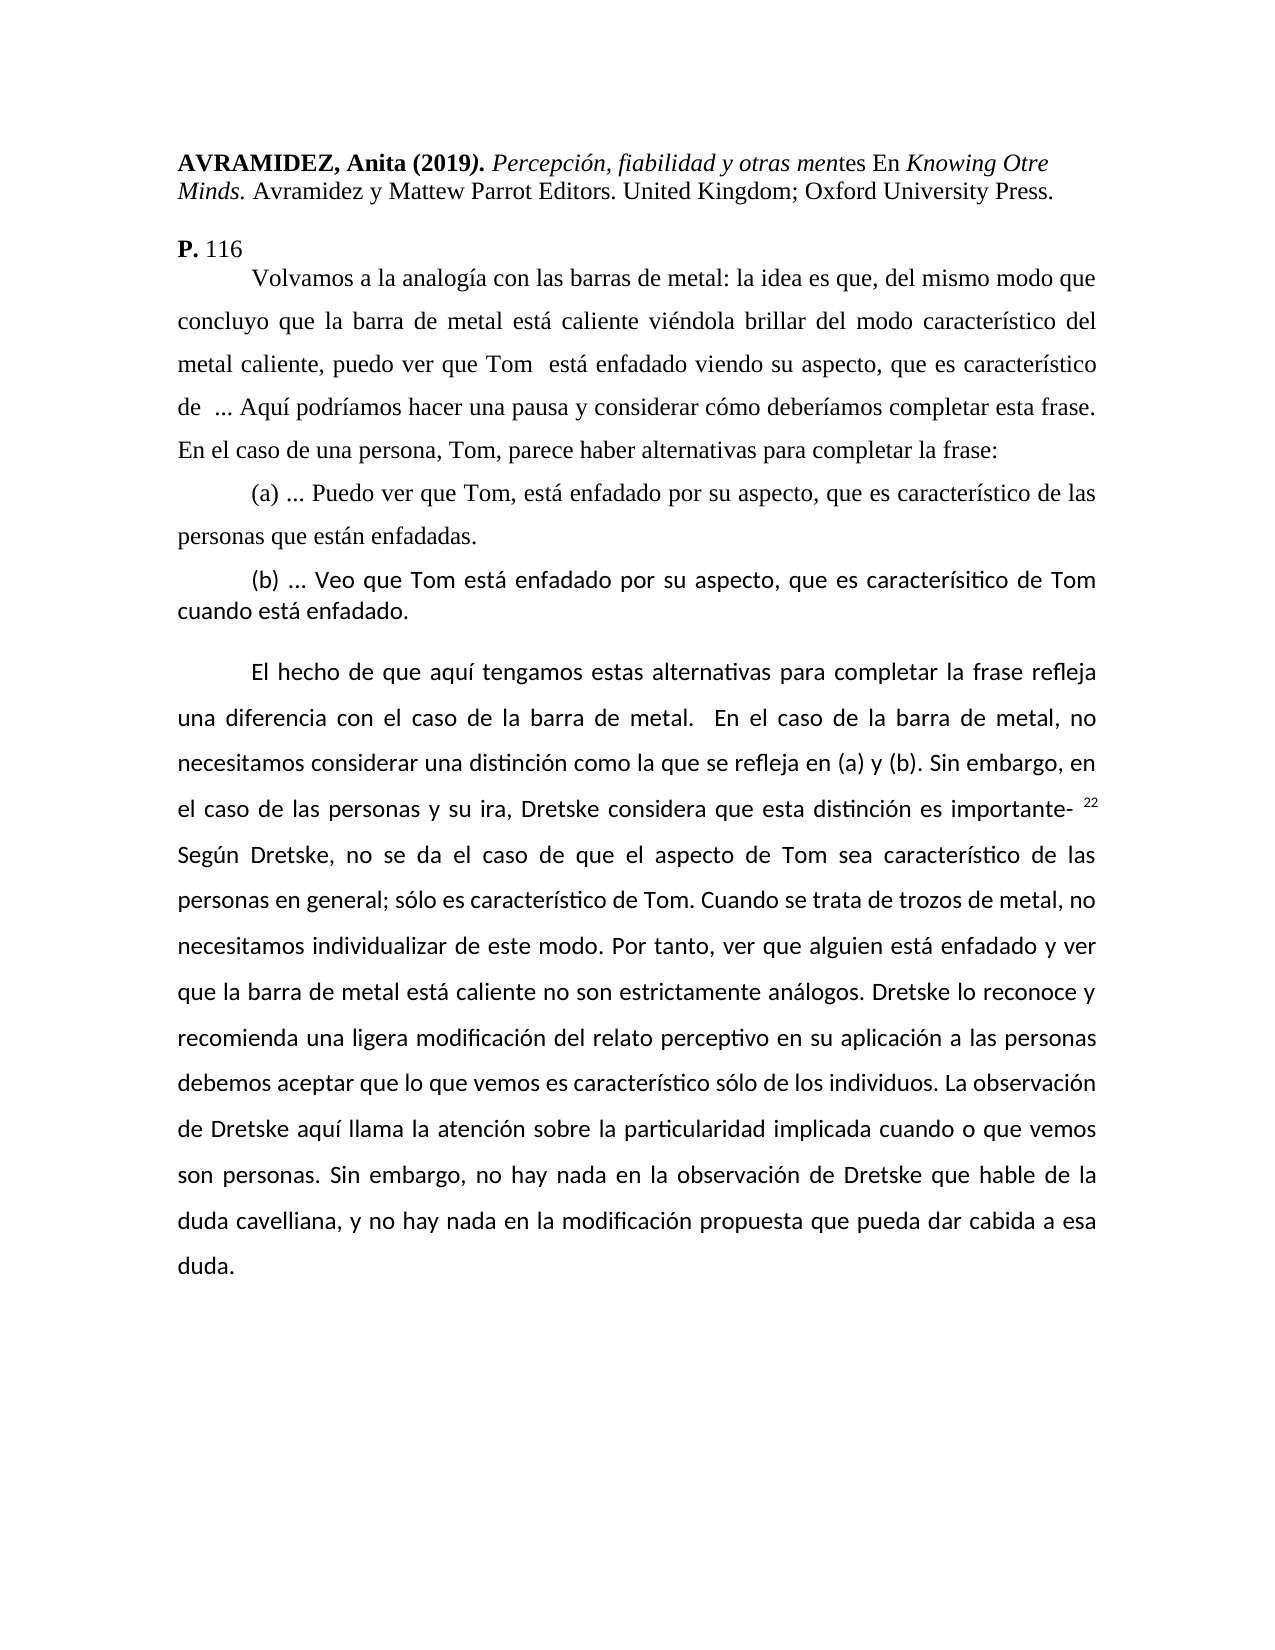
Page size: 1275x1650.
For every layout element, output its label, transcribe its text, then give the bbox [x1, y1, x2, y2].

text Volvamos a la analogía con las barras de metal: la idea es que, del mismo modo que concluyo que la barra de metal está caliente viéndola brillar del modo característico del metal caliente, puedo ver que Tom está enfadado viendo su aspecto, que es característico de ... Aquí podríamos hacer una pausa y considerar cómo deberíamos completar esta frase. En el caso de una persona, Tom, parece haber alternativas para completar la frase: [177, 263, 1098, 464]
text P. 116 [177, 234, 1098, 263]
text El hecho de que aquí tengamos estas alternativas para completar la frase refleja una diferencia con el caso de la barra de metal. En el caso de la barra de metal, no necesitamos considerar una distinción como la que se refleja en (a) y (b). Sin embargo, en el caso de las personas y su ira, Dretske considera que esta distinción es importante- 22 Según Dretske, no se da el caso de que el aspecto de Tom sea característico de las personas en general; sólo es característico de Tom. Cuando se trata de trozos de metal, no necesitamos individualizar de este modo. Por tanto, ver que alguien está enfadado y ver que la barra de metal está caliente no son estrictamente análogos. Dretske lo reconoce y recomienda una ligera modificación del relato perceptivo en su aplicación a las personas debemos aceptar que lo que vemos es característico sólo de los individuos. La observación de Dretske aquí llama la atención sobre la particularidad implicada cuando o que vemos son personas. Sin embargo, no hay nada en la observación de Dretske que hable de la duda cavelliana, y no hay nada en la modificación propuesta que pueda dar cabida a esa duda. [177, 656, 1098, 1281]
text AVRAMIDEZ, Anita (2019). Percepción, fiabilidad y otras mentes En Knowing Otre Minds. Avramidez y Mattew Parrot Editors. United Kingdom; Oxford University Press. [177, 148, 1098, 205]
text (a) ... Puedo ver que Tom, está enfadado por su aspecto, que es característico de las personas que están enfadadas. [177, 478, 1098, 550]
text (b) ... Veo que Tom está enfadado por su aspecto, que es caracterísitico de Tom cuando está enfadado. [177, 564, 1098, 626]
